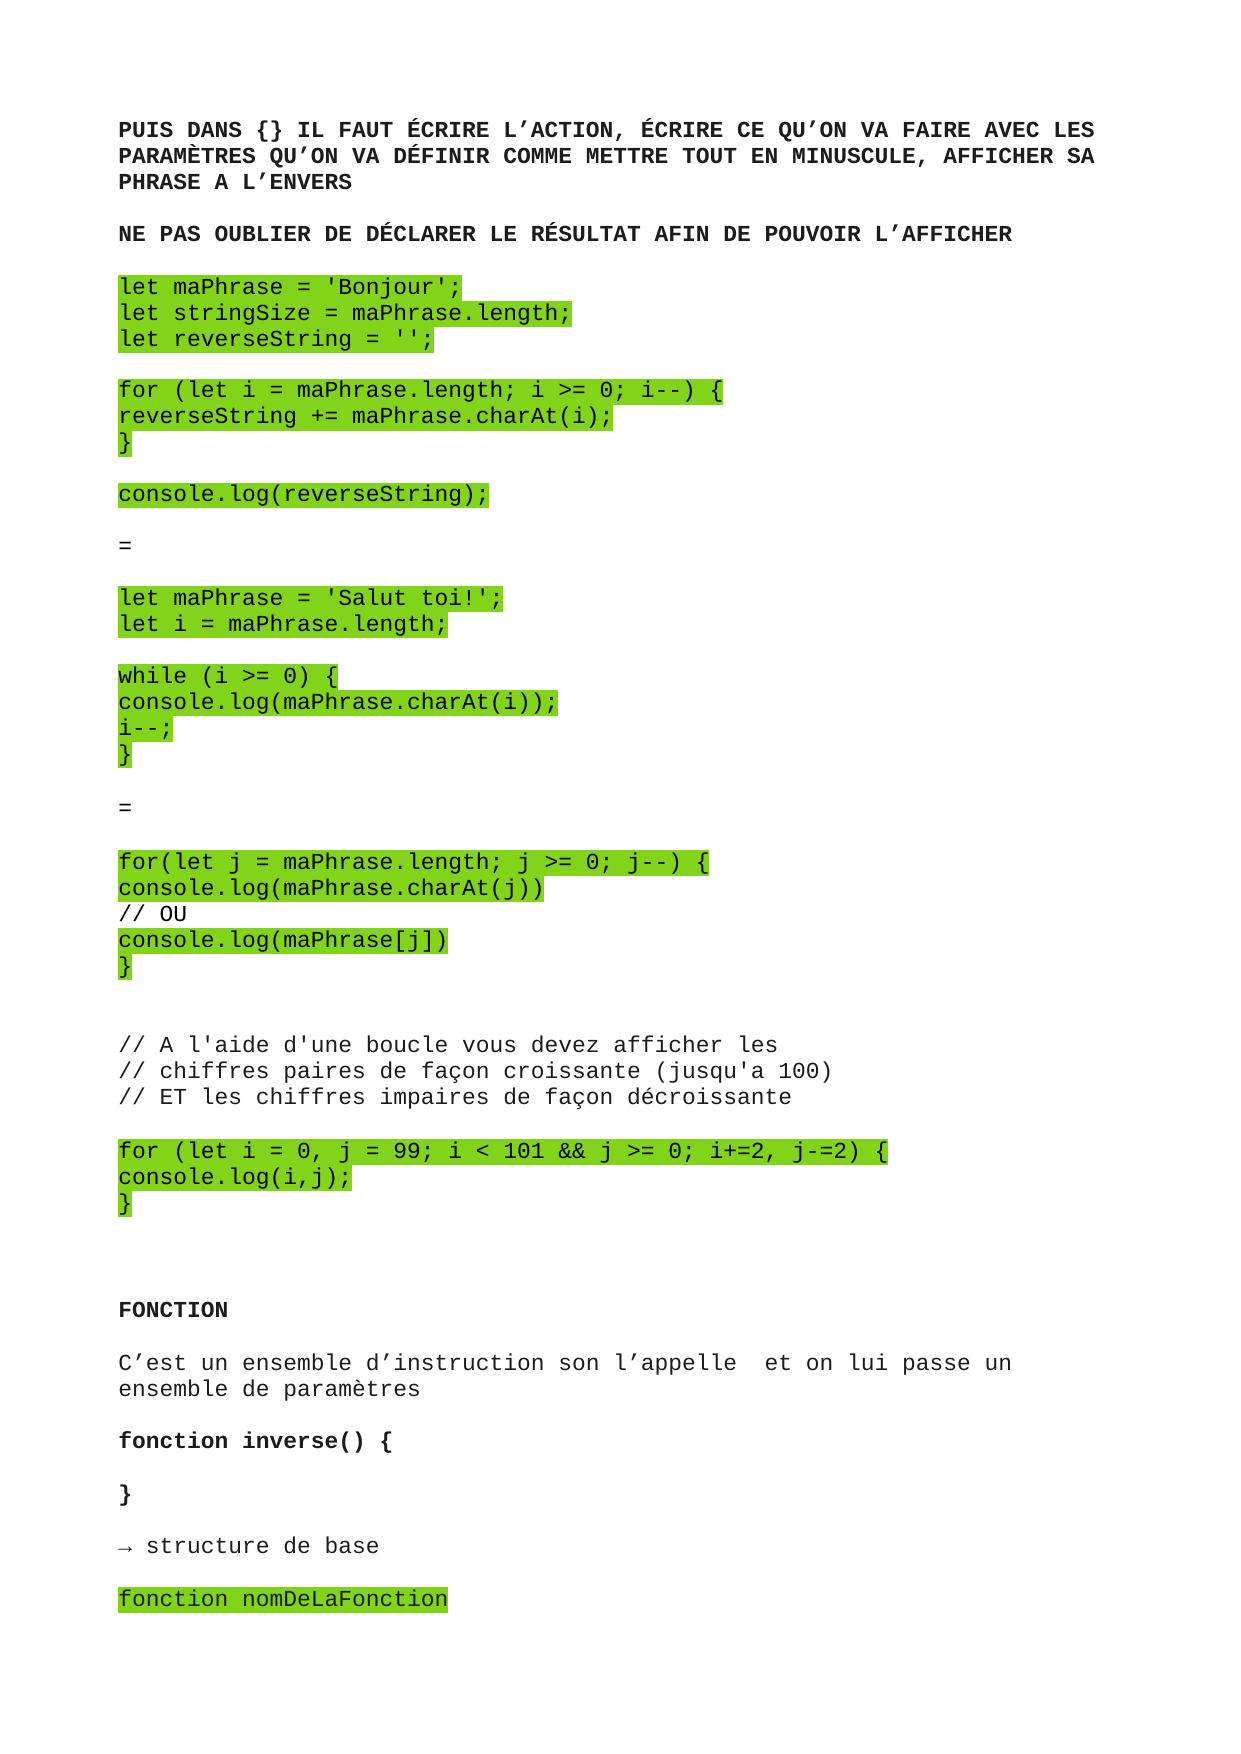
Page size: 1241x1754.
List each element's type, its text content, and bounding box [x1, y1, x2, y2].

text fonction nomDeLaFonction [118, 1587, 1122, 1613]
text = [118, 796, 1122, 822]
text console.log(reverseString); [118, 482, 1122, 508]
text let reverseString = ''; [118, 327, 1122, 353]
text fonction inverse() { [118, 1429, 1122, 1456]
text PUIS DANS {} IL FAUT ÉCRIRE L’ACTION, ÉCRIRE CE QU’ON VA FAIRE AVEC LES PARAMÈTRES QU’ON VA DÉFINIR COMME METTRE TOUT EN MINUSCULE, AFFICHER SA PHRASE A L’ENVERS [118, 118, 1122, 196]
text console.log(maPhrase.charAt(i)); [118, 690, 1122, 716]
text for(let j = maPhrase.length; j >= 0; j--) { console.log(maPhrase.charAt(j)) [118, 850, 1122, 902]
text = [118, 534, 1122, 560]
text } [118, 431, 1122, 457]
text console.log(i,j); [118, 1165, 1122, 1191]
text for (let i = maPhrase.length; i >= 0; i--) { [118, 379, 1122, 405]
text // OU console.log(maPhrase[j]) } [118, 902, 1122, 980]
text let i = maPhrase.length; [118, 612, 1122, 638]
text } [118, 1482, 1122, 1508]
text i--; [118, 716, 1122, 742]
text C’est un ensemble d’instruction son l’appelle et on lui passe un ensemble de paramètres [118, 1351, 1122, 1403]
text NE PAS OUBLIER DE DÉCLARER LE RÉSULTAT AFIN DE POUVOIR L’AFFICHER [118, 222, 1122, 248]
text // A l'aide d'une boucle vous devez afficher les // chiffres paires de façon croissante (jusqu'a 100) // ET les chiffres impaires de façon décroissante [118, 1033, 1122, 1111]
text while (i >= 0) { [118, 664, 1122, 690]
text → structure de base [118, 1534, 1122, 1561]
text let stringSize = maPhrase.length; [118, 301, 1122, 327]
text FONCTION [118, 1299, 1122, 1324]
text } [118, 1191, 1122, 1217]
text for (let i = 0, j = 99; i < 101 && j >= 0; i+=2, j-=2) { [118, 1139, 1122, 1165]
text reverseString += maPhrase.charAt(i); [118, 405, 1122, 431]
text } [118, 742, 1122, 768]
text let maPhrase = 'Salut toi!'; [118, 586, 1122, 612]
text let maPhrase = 'Bonjour'; [118, 275, 1122, 301]
